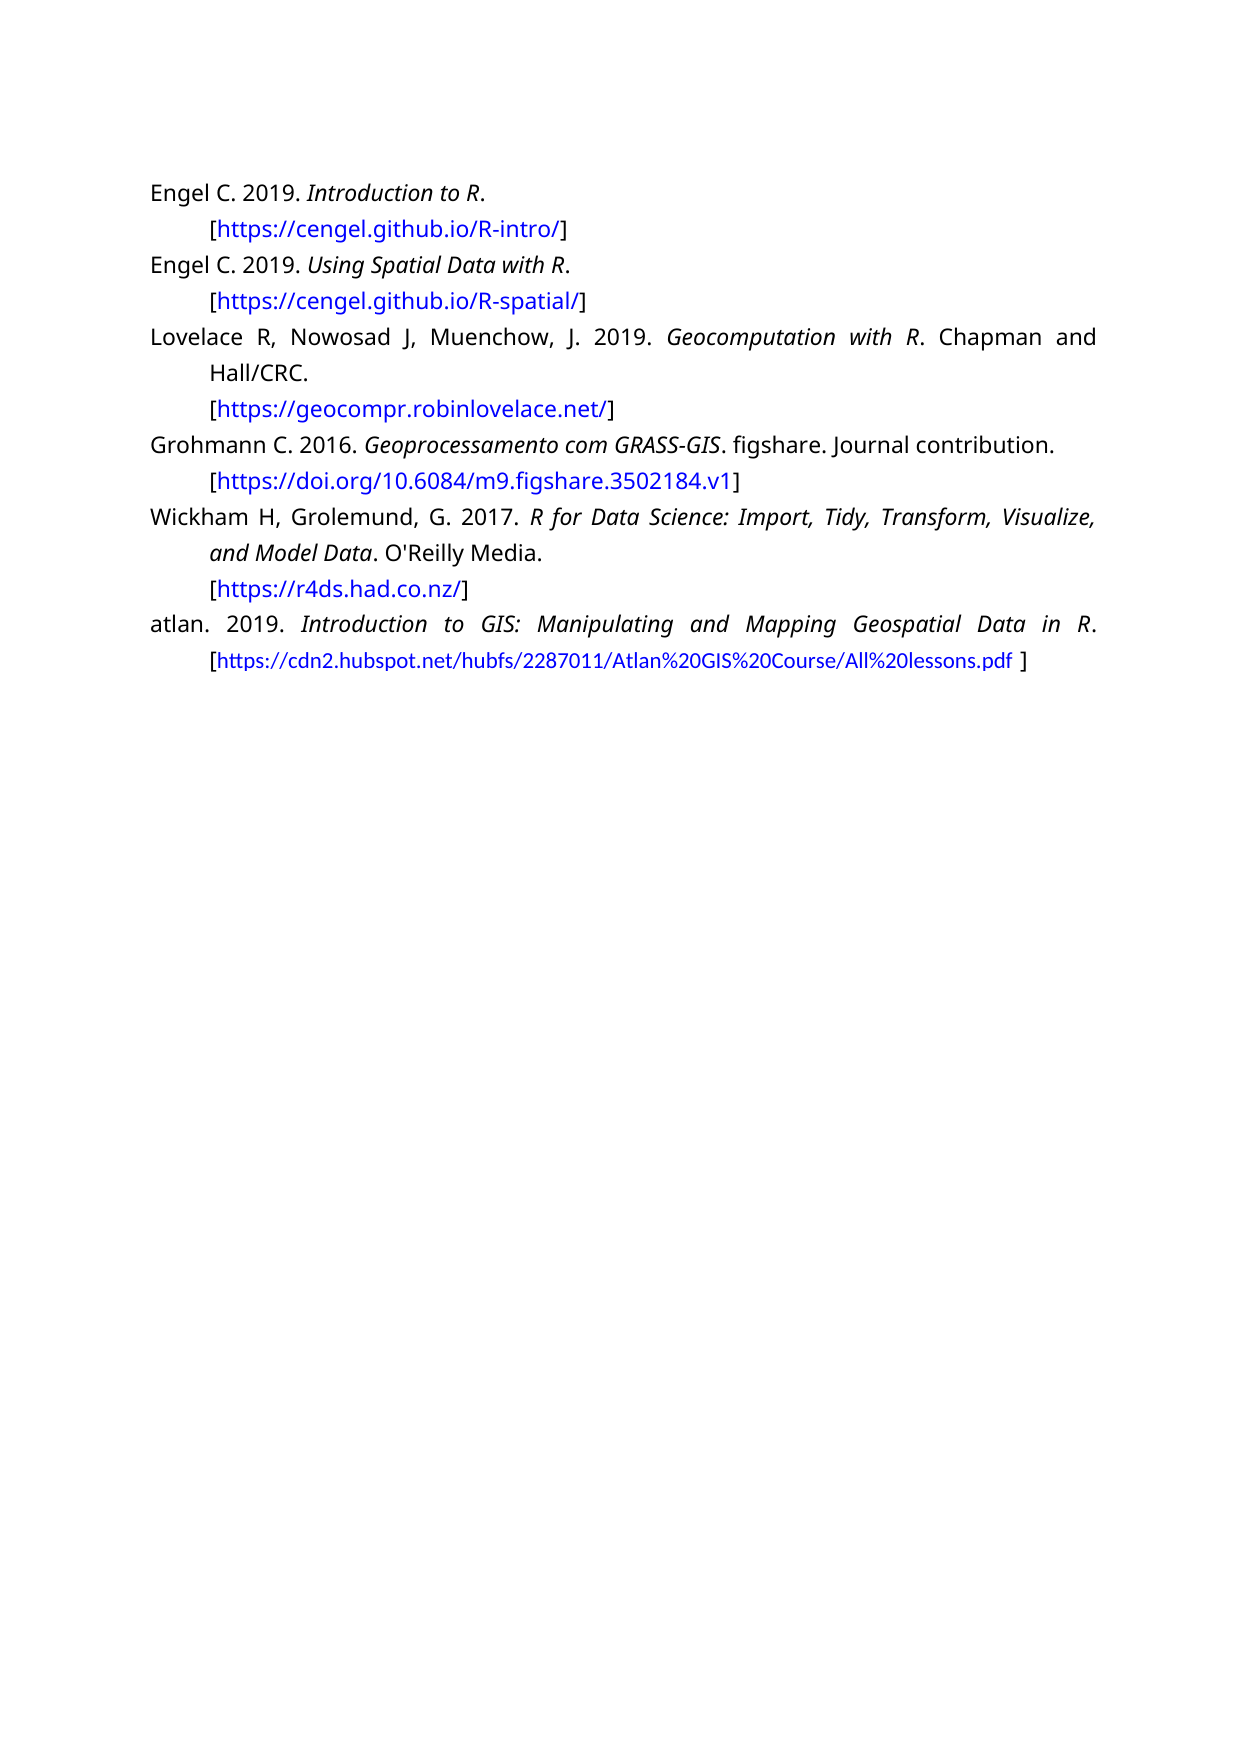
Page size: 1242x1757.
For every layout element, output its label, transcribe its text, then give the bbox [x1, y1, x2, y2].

subtitle [https://cengel.github.io/R-spatial/] [150, 285, 1097, 316]
text atlan. 2019. Introduction to GIS: Manipulating and Mapping Geospatial Data in R. [https://cdn2.hubspot.net/hubfs/2287011/Atlan%20GIS%20Course/All%20lessons.pdf ] [150, 608, 1097, 676]
text Wickham H, Grolemund, G. 2017. R for Data Science: Import, Tidy, Transform, Visualize, and Model Data. O'Reilly Media. [150, 501, 1097, 568]
text Grohmann C. 2016. Geoprocessamento com GRASS-GIS. figshare. Journal contribution. [150, 429, 1097, 460]
text [https://geocompr.robinlovelace.net/] [150, 393, 1097, 424]
text Lovelace R, Nowosad J, Muenchow, J. 2019. Geocomputation with R. Chapman and Hall/CRC. [150, 321, 1097, 388]
subtitle Engel C. 2019. Introduction to R. [150, 177, 1097, 208]
text [https://r4ds.had.co.nz/] [150, 572, 1097, 604]
subtitle Engel C. 2019. Using Spatial Data with R. [150, 249, 1097, 280]
text [https://doi.org/10.6084/m9.figshare.3502184.v1] [150, 465, 1097, 496]
subtitle [https://cengel.github.io/R-intro/] [150, 213, 1097, 244]
